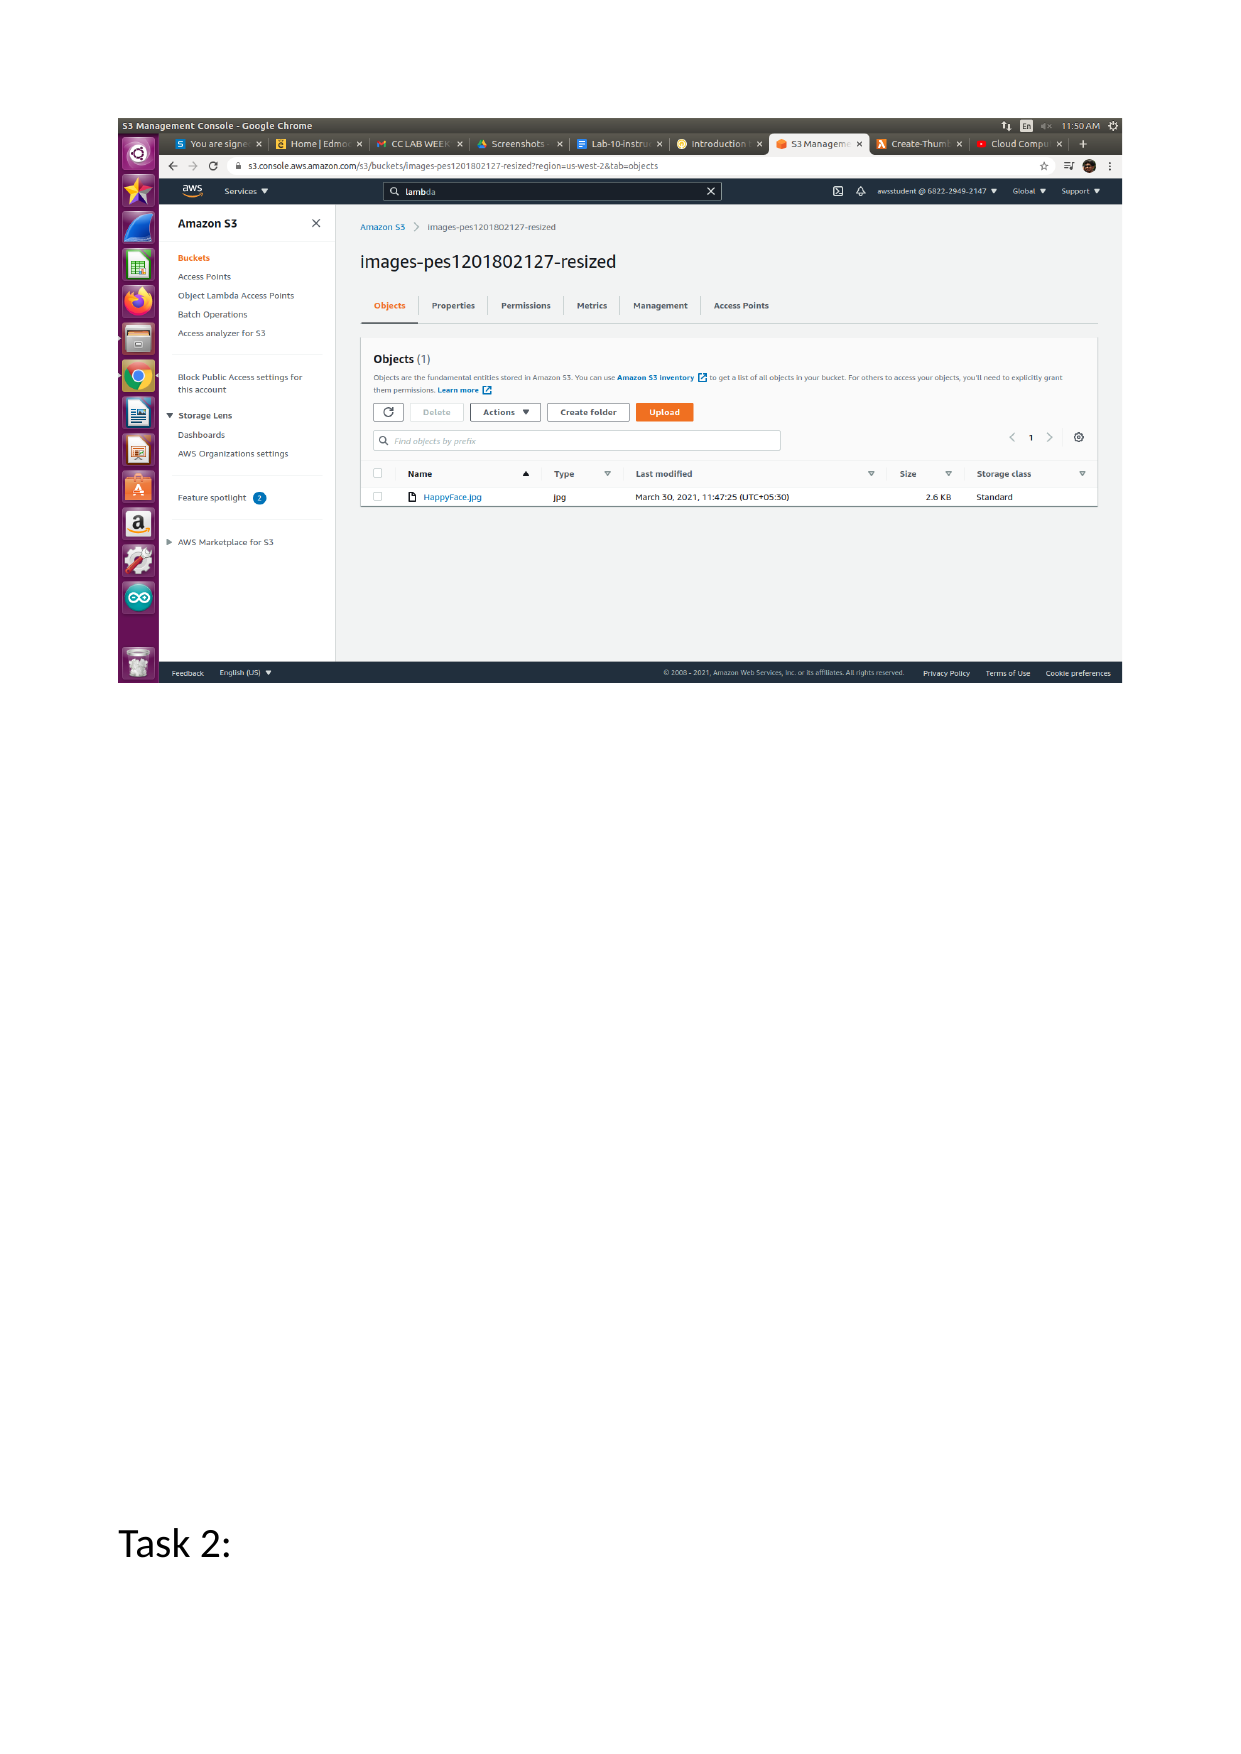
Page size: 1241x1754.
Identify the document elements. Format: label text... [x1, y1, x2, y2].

text Task 2: [118, 1517, 1122, 1567]
picture [118, 118, 1123, 683]
